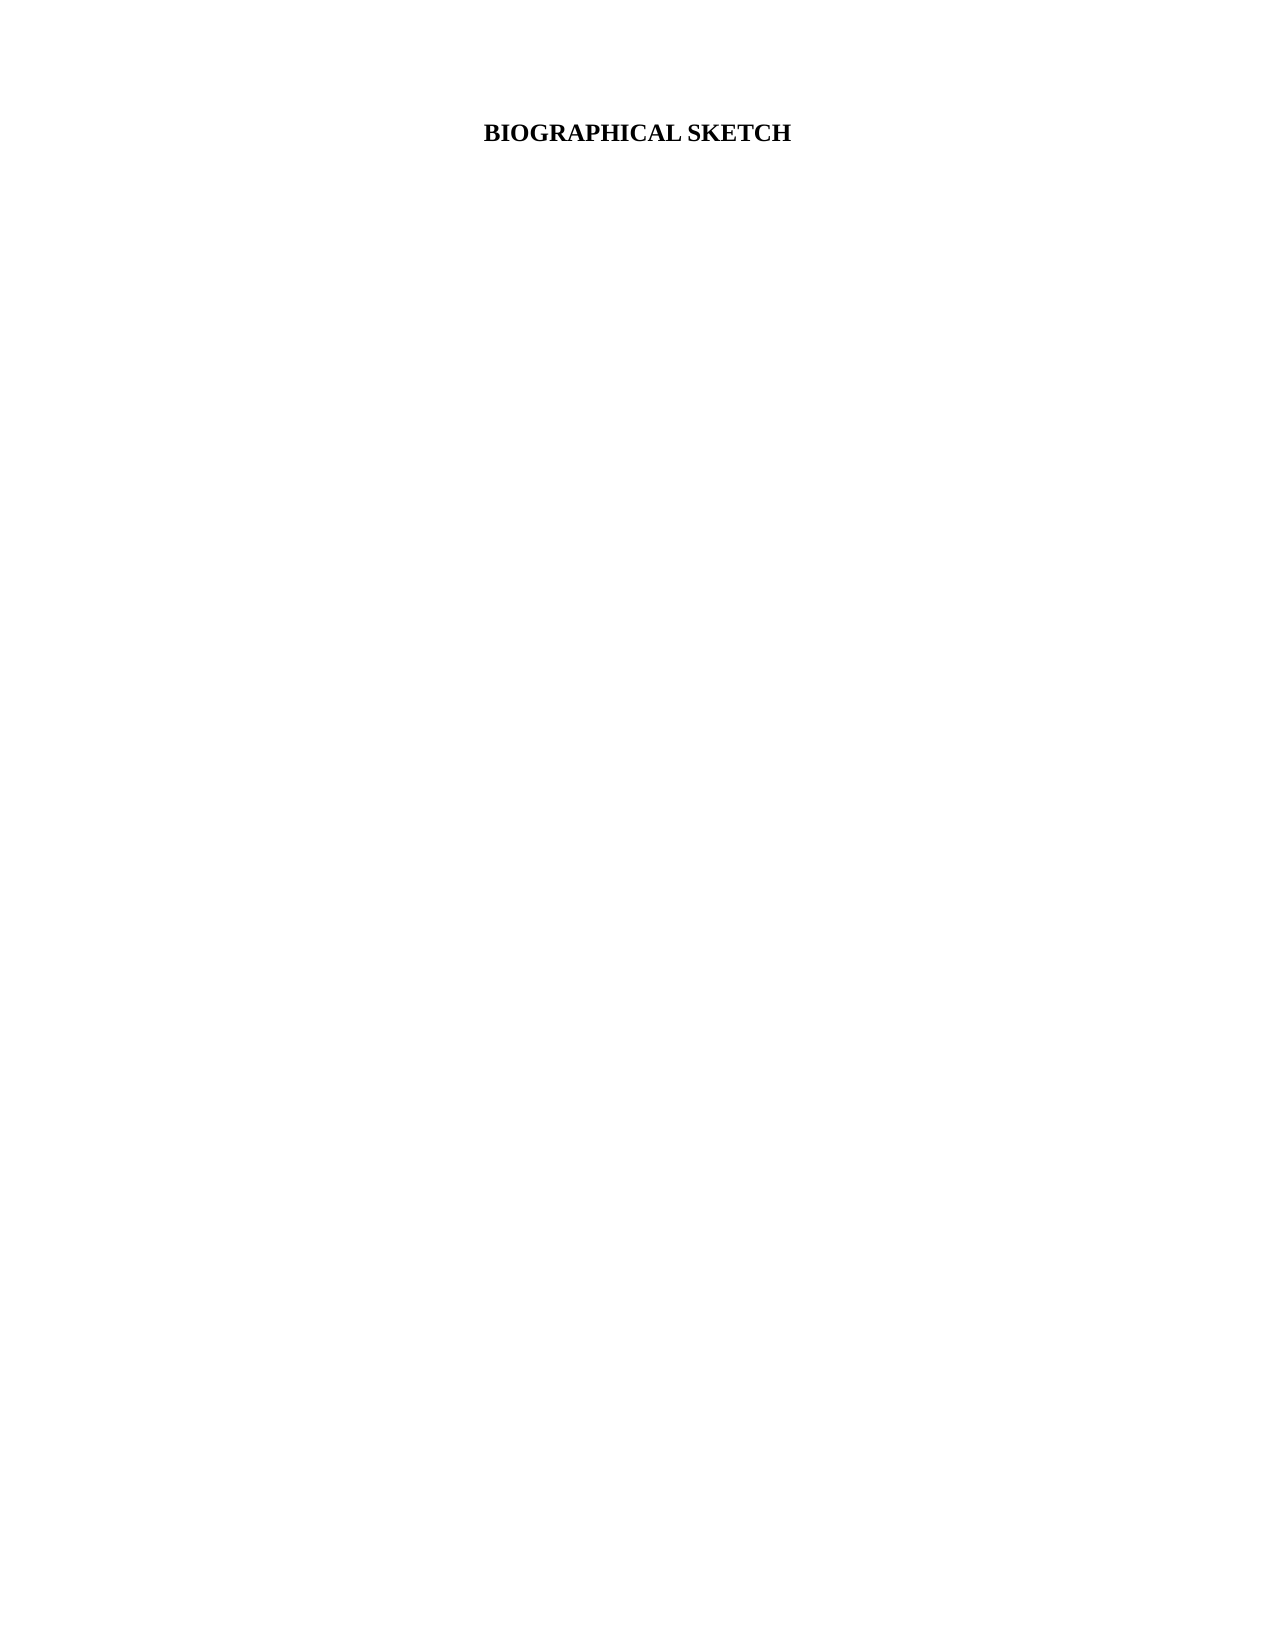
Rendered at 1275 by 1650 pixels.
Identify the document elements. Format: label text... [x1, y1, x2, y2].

text BIOGRAPHICAL SKETCH [118, 118, 1157, 147]
